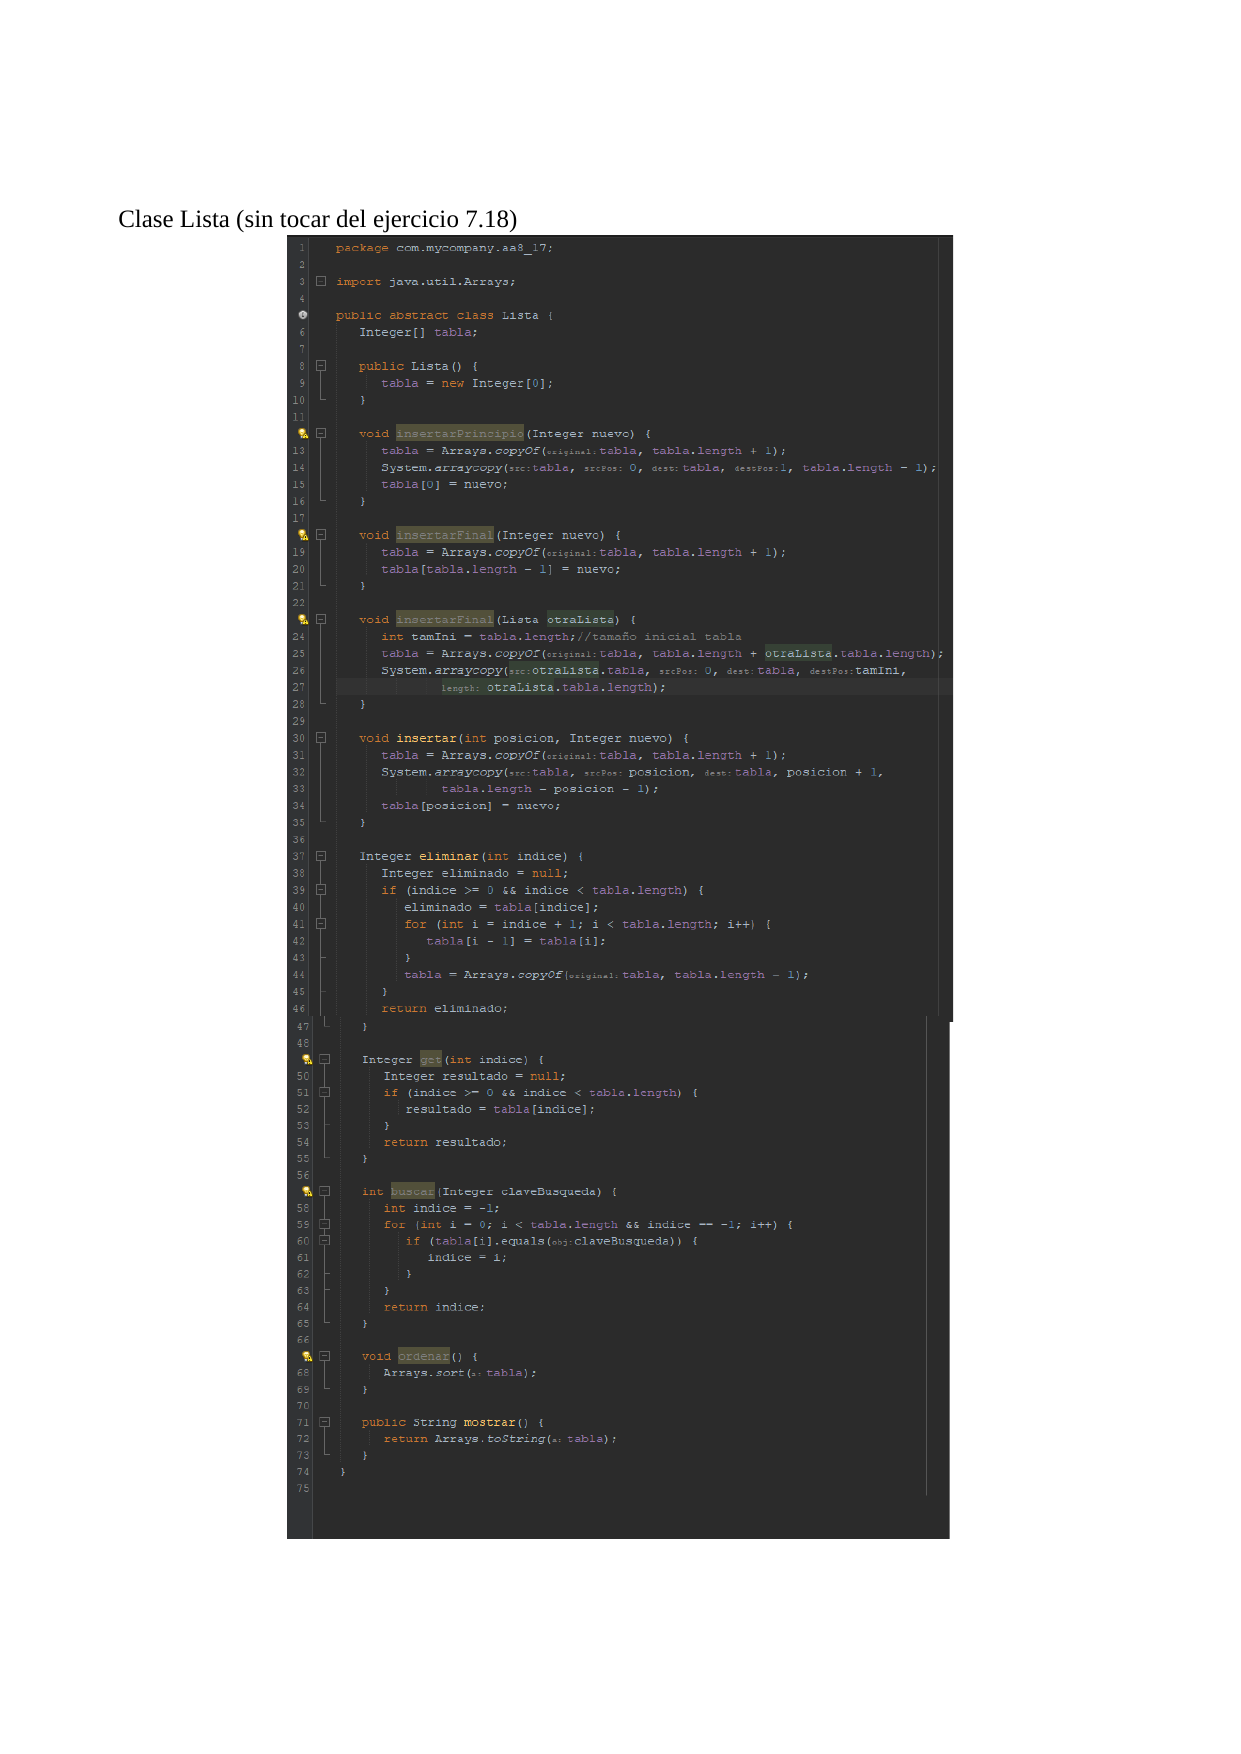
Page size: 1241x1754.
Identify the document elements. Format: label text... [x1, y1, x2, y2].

text Clase Lista (sin tocar del ejercicio 7.18) [118, 204, 1122, 233]
picture [287, 235, 954, 1539]
